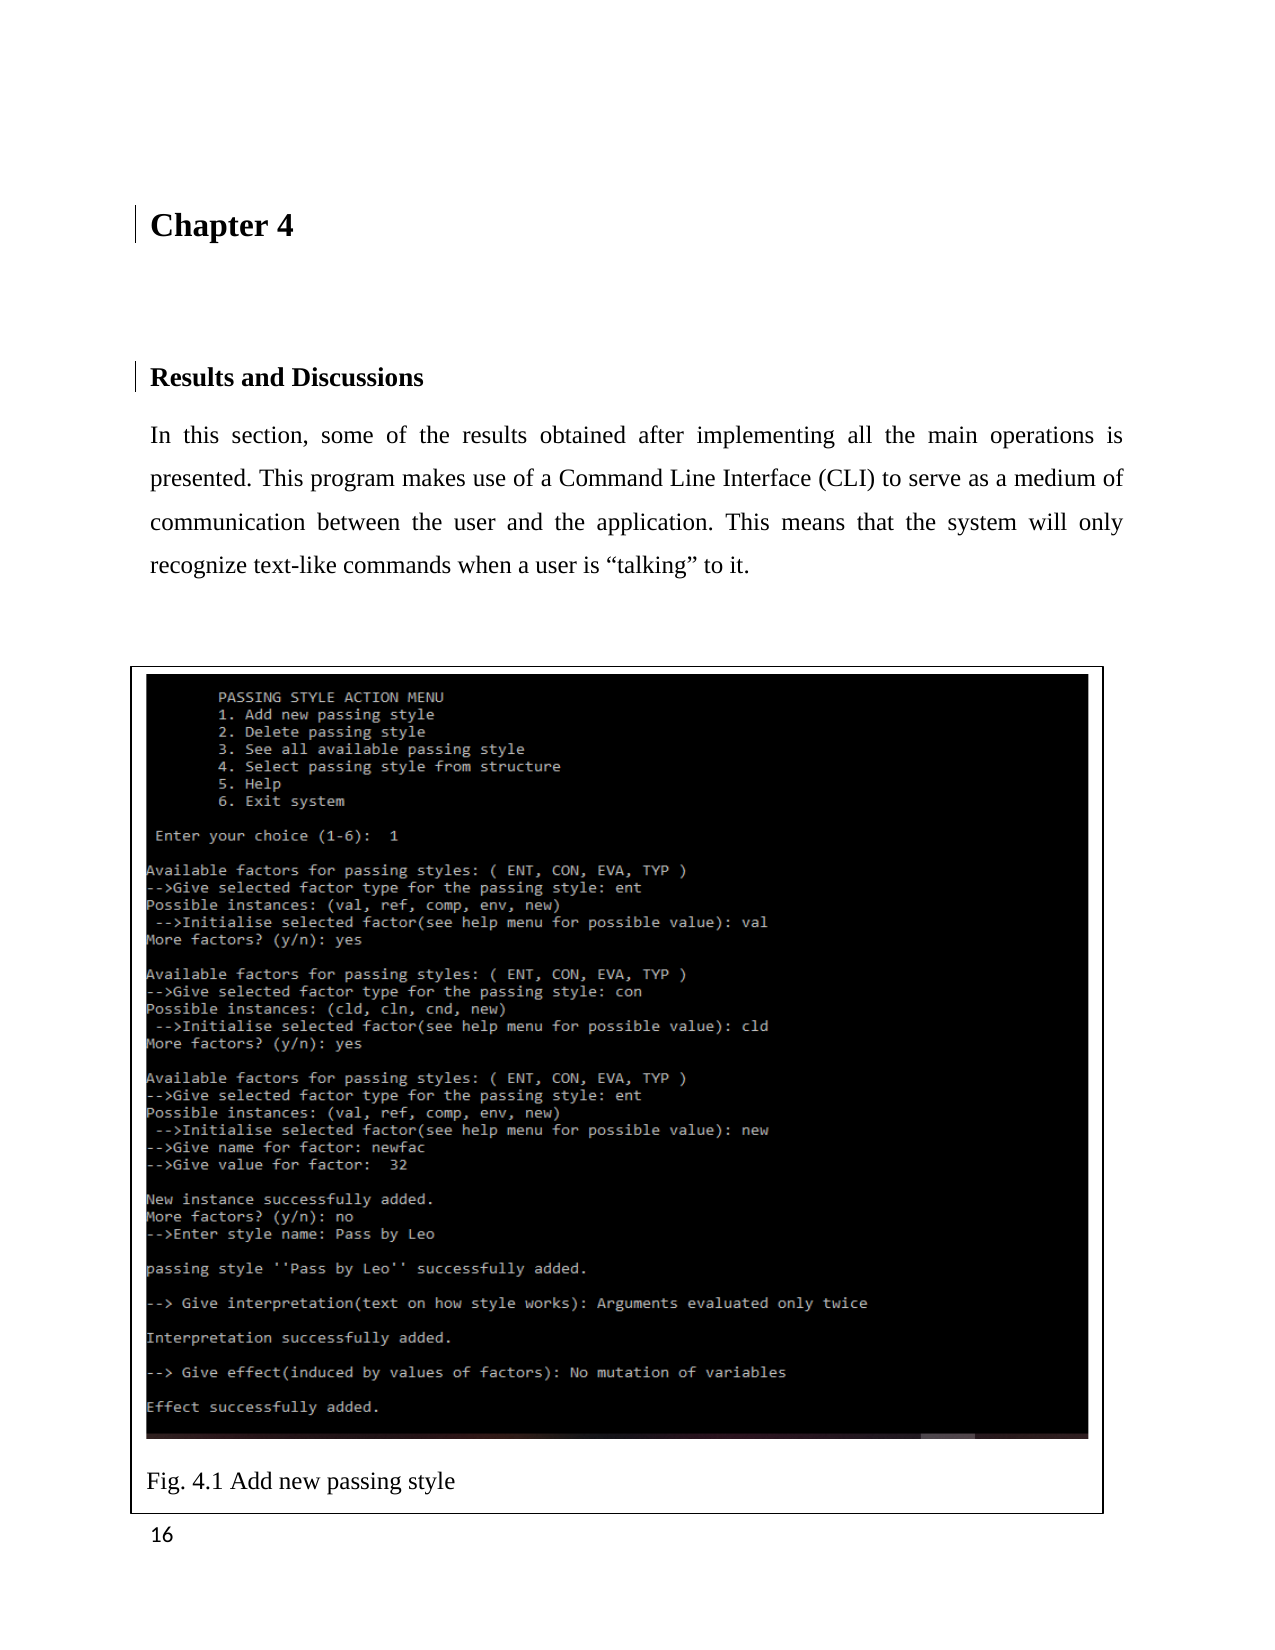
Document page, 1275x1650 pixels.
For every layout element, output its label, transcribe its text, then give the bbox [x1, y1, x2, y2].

subtitle Chapter 4 [150, 205, 1125, 243]
picture [146, 674, 1089, 1439]
text In this section, some of the results obtained after implementing all the main operations is presented. This program makes use of a Command Line Interface (CLI) to serve as a medium of communication between the user and the application. This means that the system will only recognize text-like commands when a user is “talking” to it. [150, 420, 1125, 578]
subtitle Results and Discussions [150, 361, 1125, 392]
text Fig. 4.1 Add new passing style [146, 1466, 1088, 1495]
